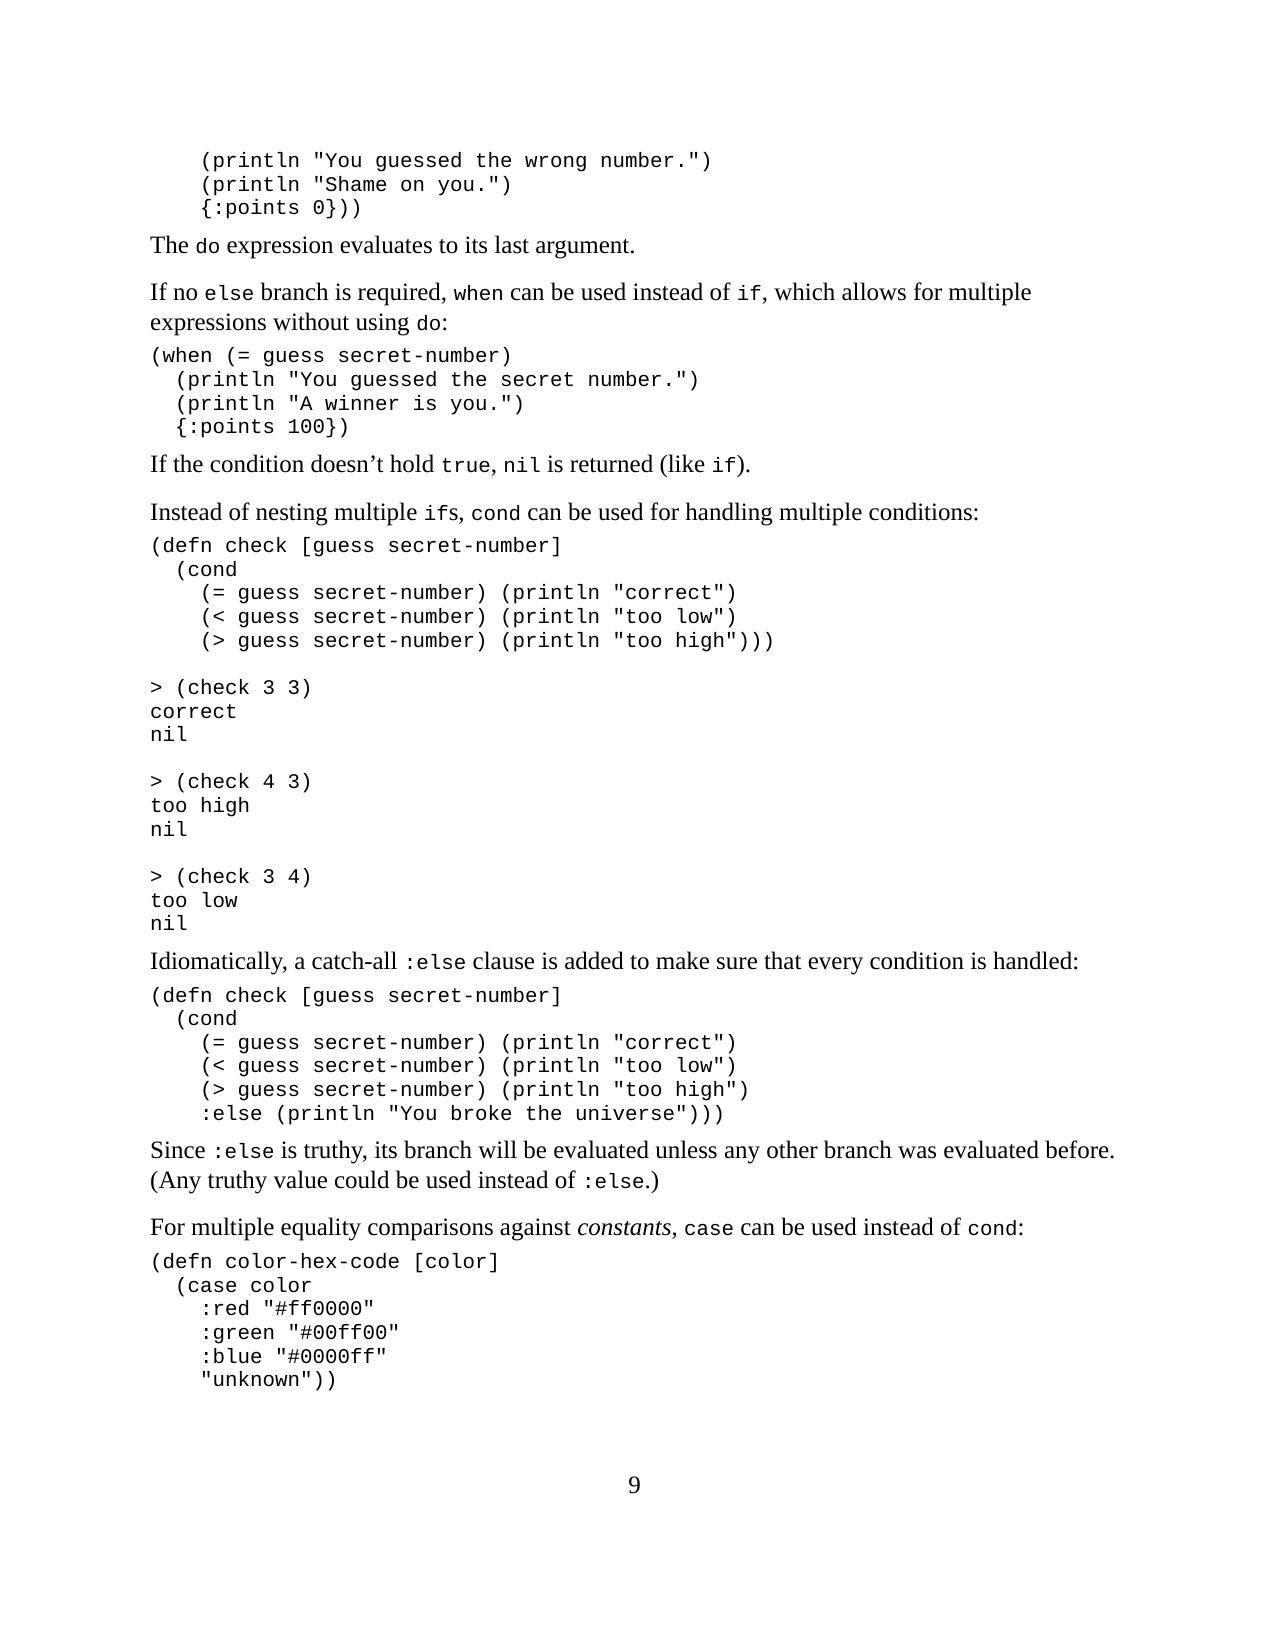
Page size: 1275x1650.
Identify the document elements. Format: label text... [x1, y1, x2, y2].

text (println "You guessed the secret number.") [150, 369, 1125, 393]
text (> guess secret-number) (println "too high") [150, 1079, 1125, 1103]
text (cond [150, 559, 1125, 582]
text {:points 100}) [150, 416, 1125, 440]
text :red "#ff0000" [150, 1298, 1125, 1322]
text If no else branch is required, when can be used instead of if, which allows for multiple expressions without using do: [150, 277, 1125, 337]
text (= guess secret-number) (println "correct") [150, 582, 1125, 606]
text The do expression evaluates to its last argument. [150, 230, 1125, 259]
text If the condition doesn’t hold true, nil is returned (like if). [150, 449, 1125, 479]
text (println "You guessed the wrong number.") [150, 150, 1125, 174]
text > (check 4 3) [150, 772, 1125, 795]
text too low [150, 890, 1125, 913]
text nil [150, 913, 1125, 937]
text (defn check [guess secret-number] [150, 984, 1125, 1008]
text (defn color-hex-code [color] [150, 1251, 1125, 1275]
text Instead of nesting multiple ifs, cond can be used for handling multiple conditions: [150, 497, 1125, 526]
text :blue "#0000ff" [150, 1346, 1125, 1369]
text (> guess secret-number) (println "too high"))) [150, 630, 1125, 653]
text "unknown")) [150, 1369, 1125, 1393]
text too high [150, 795, 1125, 819]
text (println "A winner is you.") [150, 393, 1125, 416]
text nil [150, 724, 1125, 748]
text (println "Shame on you.") [150, 174, 1125, 197]
text (cond [150, 1008, 1125, 1032]
text (case color [150, 1275, 1125, 1298]
text {:points 0})) [150, 197, 1125, 221]
text Idiomatically, a catch-all :else clause is added to make sure that every condition is handled: [150, 946, 1125, 976]
text > (check 3 4) [150, 866, 1125, 890]
text :green "#00ff00" [150, 1322, 1125, 1346]
text (defn check [guess secret-number] [150, 535, 1125, 559]
text Since :else is truthy, its branch will be evaluated unless any other branch was evaluated before. (Any truthy value could be used instead of :else.) [150, 1135, 1125, 1194]
text (when (= guess secret-number) [150, 346, 1125, 369]
text > (check 3 3) [150, 677, 1125, 701]
text nil [150, 819, 1125, 842]
text (< guess secret-number) (println "too low") [150, 606, 1125, 630]
text correct [150, 701, 1125, 724]
text :else (println "You broke the universe"))) [150, 1103, 1125, 1126]
text (< guess secret-number) (println "too low") [150, 1056, 1125, 1079]
text For multiple equality comparisons against constants, case can be used instead of cond: [150, 1212, 1125, 1242]
text (= guess secret-number) (println "correct") [150, 1032, 1125, 1056]
